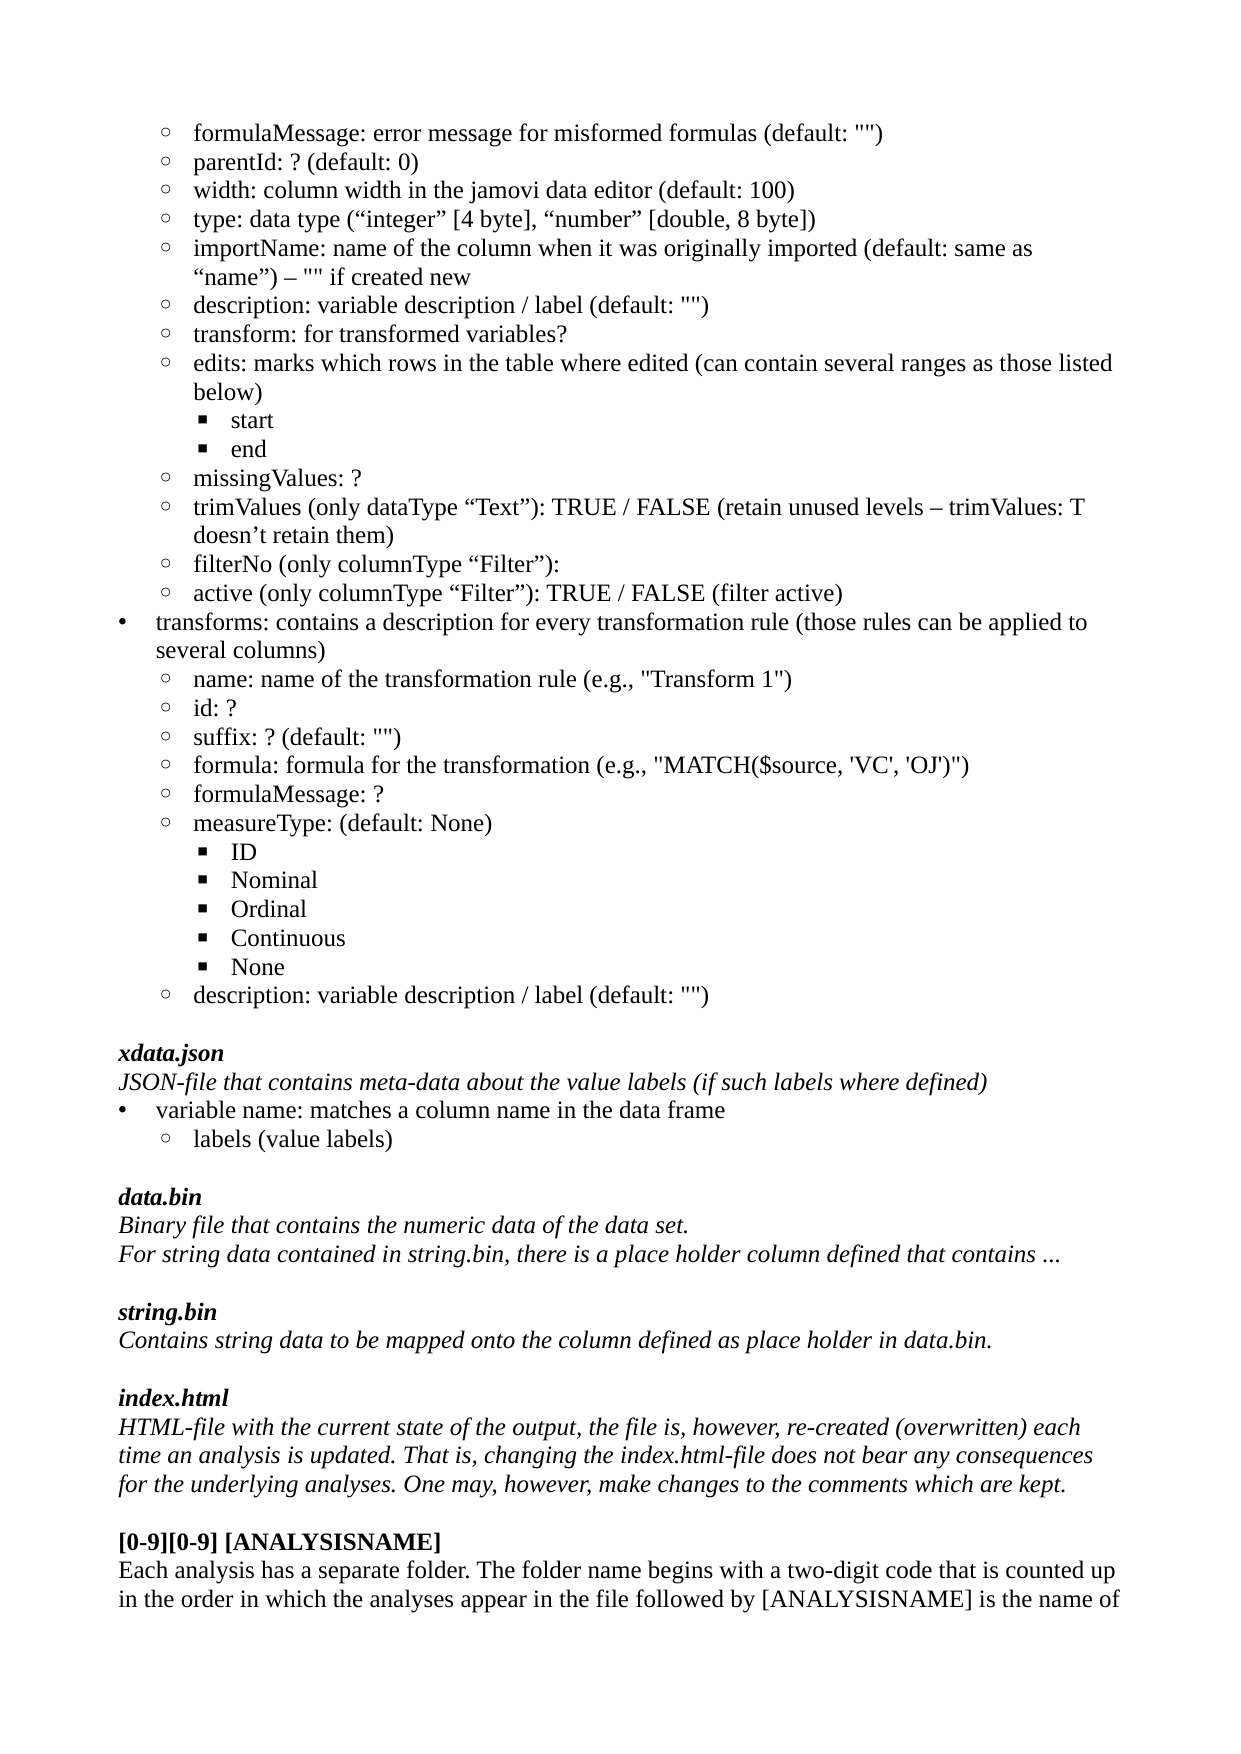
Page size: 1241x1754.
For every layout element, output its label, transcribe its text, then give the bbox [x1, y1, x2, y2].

list Nominal [193, 866, 1122, 894]
list trimValues (only dataType “Text”): TRUE / FALSE (retain unused levels – trimValues: T doesn’t retain them) [156, 492, 1122, 549]
list suffix: ? (default: "") [156, 722, 1122, 751]
text xdata.json [118, 1038, 1122, 1067]
list labels (value labels) [156, 1124, 1122, 1153]
list active (only columnType “Filter”): TRUE / FALSE (filter active) [156, 578, 1122, 607]
text HTML-file with the current state of the output, the file is, however, re-created (overwritten) each time an analysis is updated. That is, changing the index.html-file does not bear any consequences for the underlying analyses. One may, however, make changes to the comments which are kept. [118, 1412, 1122, 1498]
list transform: for transformed variables? [156, 319, 1122, 348]
list formulaMessage: error message for misformed formulas (default: "") [156, 118, 1122, 147]
list width: column width in the jamovi data editor (default: 100) [156, 176, 1122, 204]
list Continuous [193, 923, 1122, 952]
list end [193, 434, 1122, 463]
list parentId: ? (default: 0) [156, 147, 1122, 176]
list formula: formula for the transformation (e.g., "MATCH($source, 'VC', 'OJ')") [156, 751, 1122, 779]
list missingValues: ? [156, 463, 1122, 492]
list filterNo (only columnType “Filter”): [156, 549, 1122, 578]
list None [193, 952, 1122, 981]
text JSON-file that contains meta-data about the value labels (if such labels where defined) [118, 1067, 1122, 1096]
list start [193, 406, 1122, 434]
list importName: name of the column when it was originally imported (default: same as “name”) – "" if created new [156, 233, 1122, 291]
list formulaMessage: ? [156, 779, 1122, 808]
text For string data contained in string.bin, there is a place holder column defined that contains ... [118, 1239, 1122, 1268]
text Each analysis has a separate folder. The folder name begins with a two-digit code that is counted up in the order in which the analyses appear in the file followed by [ANALYSISNAME] is the name of [118, 1556, 1122, 1613]
list name: name of the transformation rule (e.g., "Transform 1") [156, 664, 1122, 693]
list Ordinal [193, 894, 1122, 923]
text string.bin [118, 1297, 1122, 1326]
text Binary file that contains the numeric data of the data set. [118, 1211, 1122, 1239]
text data.bin [118, 1182, 1122, 1211]
text Contains string data to be mapped onto the column defined as place holder in data.bin. [118, 1326, 1122, 1354]
list variable name: matches a column name in the data frame [118, 1096, 1122, 1124]
list measureType: (default: None) [156, 808, 1122, 837]
list description: variable description / label (default: "") [156, 981, 1122, 1009]
list id: ? [156, 693, 1122, 722]
text index.html [118, 1383, 1122, 1412]
list type: data type (“integer” [4 byte], “number” [double, 8 byte]) [156, 204, 1122, 233]
list description: variable description / label (default: "") [156, 291, 1122, 319]
list ID [193, 837, 1122, 866]
list edits: marks which rows in the table where edited (can contain several ranges as those listed below) [156, 348, 1122, 406]
text [0-9][0-9] [ANALYSISNAME] [118, 1527, 1122, 1556]
list transforms: contains a description for every transformation rule (those rules can be applied to several columns) [118, 607, 1122, 664]
